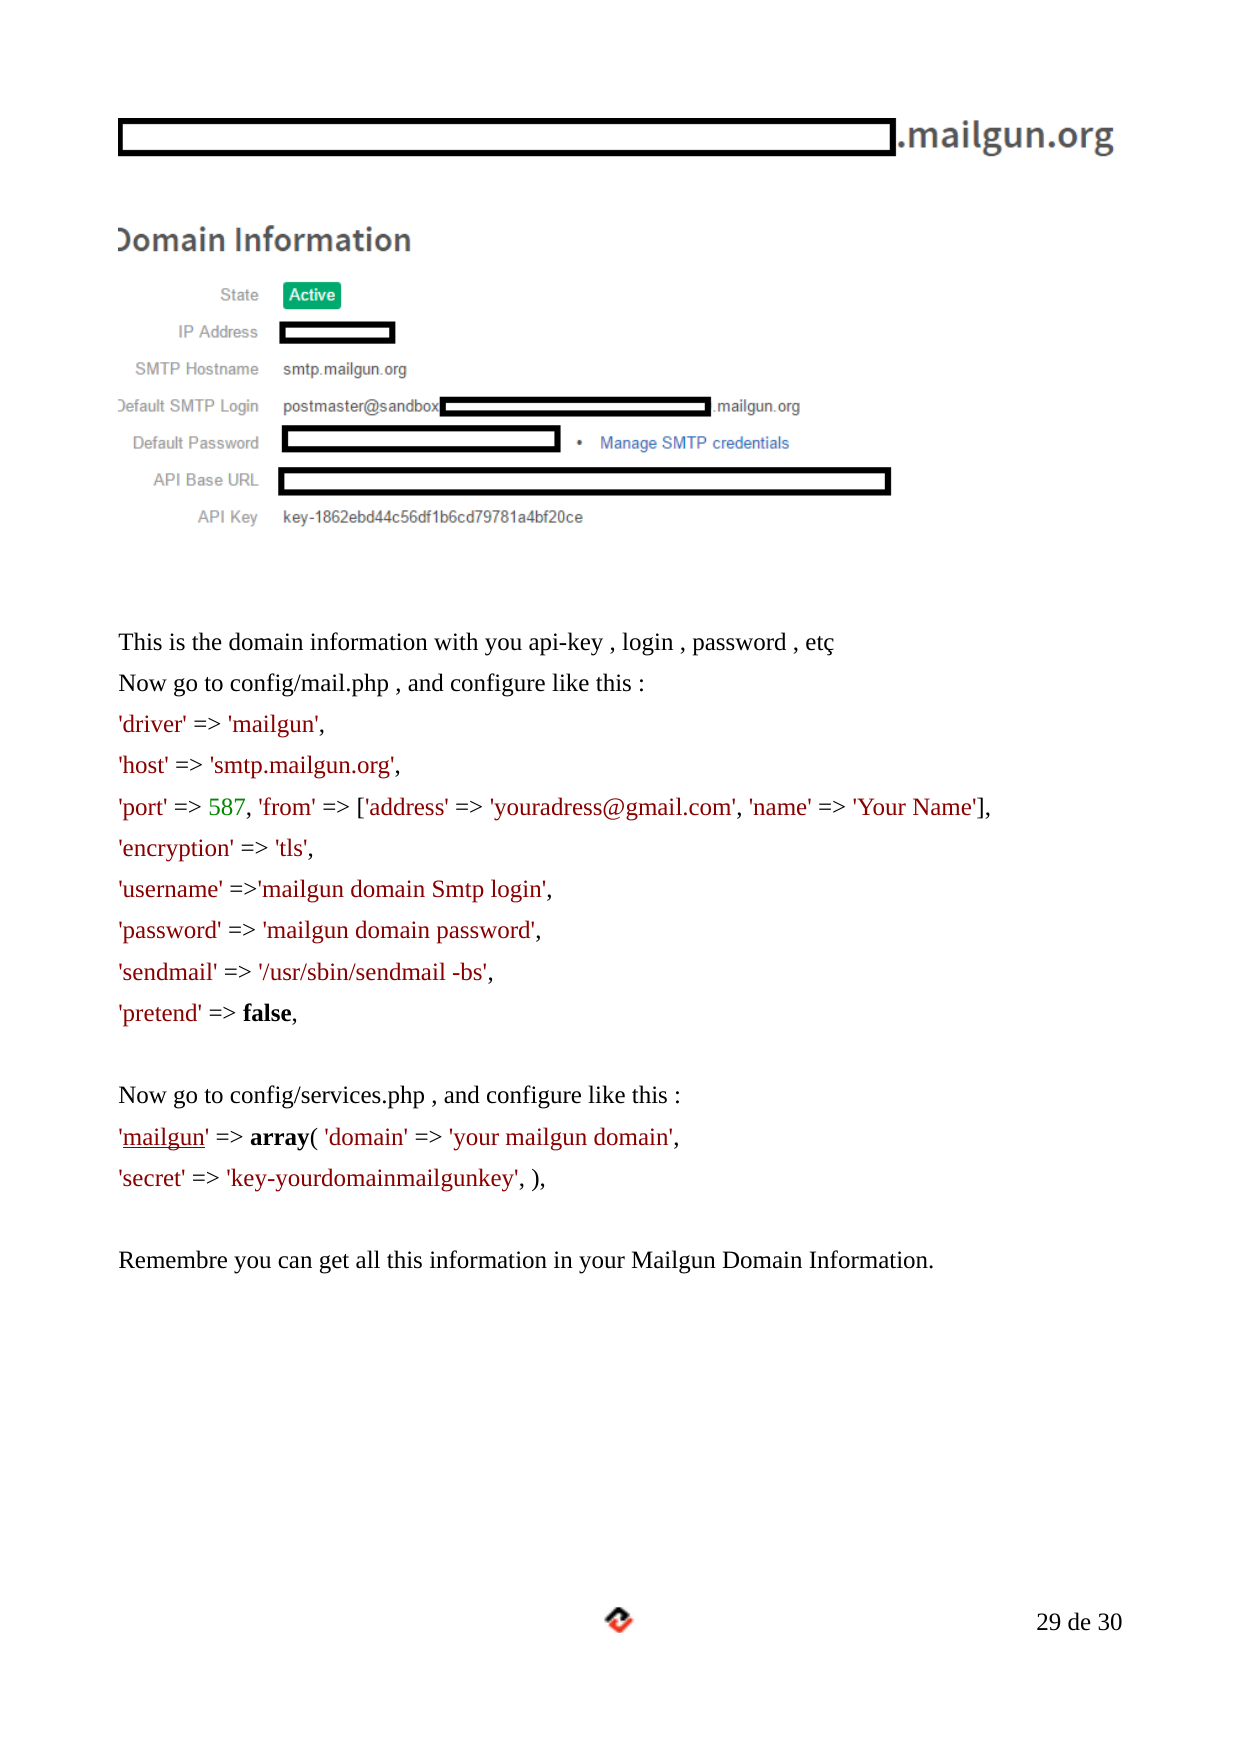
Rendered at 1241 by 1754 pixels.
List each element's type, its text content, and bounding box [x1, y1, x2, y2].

text 'mailgun' => array( 'domain' => 'your mailgun domain', [118, 1122, 1122, 1151]
text Now go to config/services.php , and configure like this : [118, 1081, 1122, 1109]
text Now go to config/mail.php , and configure like this : [118, 668, 1122, 697]
text 'driver' => 'mailgun', [118, 709, 1122, 738]
text 'host' => 'smtp.mailgun.org', [118, 751, 1122, 779]
text 'pretend' => false, [118, 998, 1122, 1027]
text 'port' => 587, 'from' => ['address' => 'youradress@gmail.com', 'name' => 'Your Name'], [118, 792, 1122, 821]
text Remembre you can get all this information in your Mailgun Domain Information. [118, 1246, 1122, 1274]
text 'username' =>'mailgun domain Smtp login', [118, 874, 1122, 903]
text 'sendmail' => '/usr/sbin/sendmail -bs', [118, 957, 1122, 986]
text This is the domain information with you api-key , login , password , etç [118, 627, 1122, 656]
text 'encryption' => 'tls', [118, 833, 1122, 862]
text 'password' => 'mailgun domain password', [118, 916, 1122, 944]
text 'secret' => 'key-yourdomainmailgunkey', ), [118, 1163, 1122, 1192]
picture [118, 118, 1123, 545]
